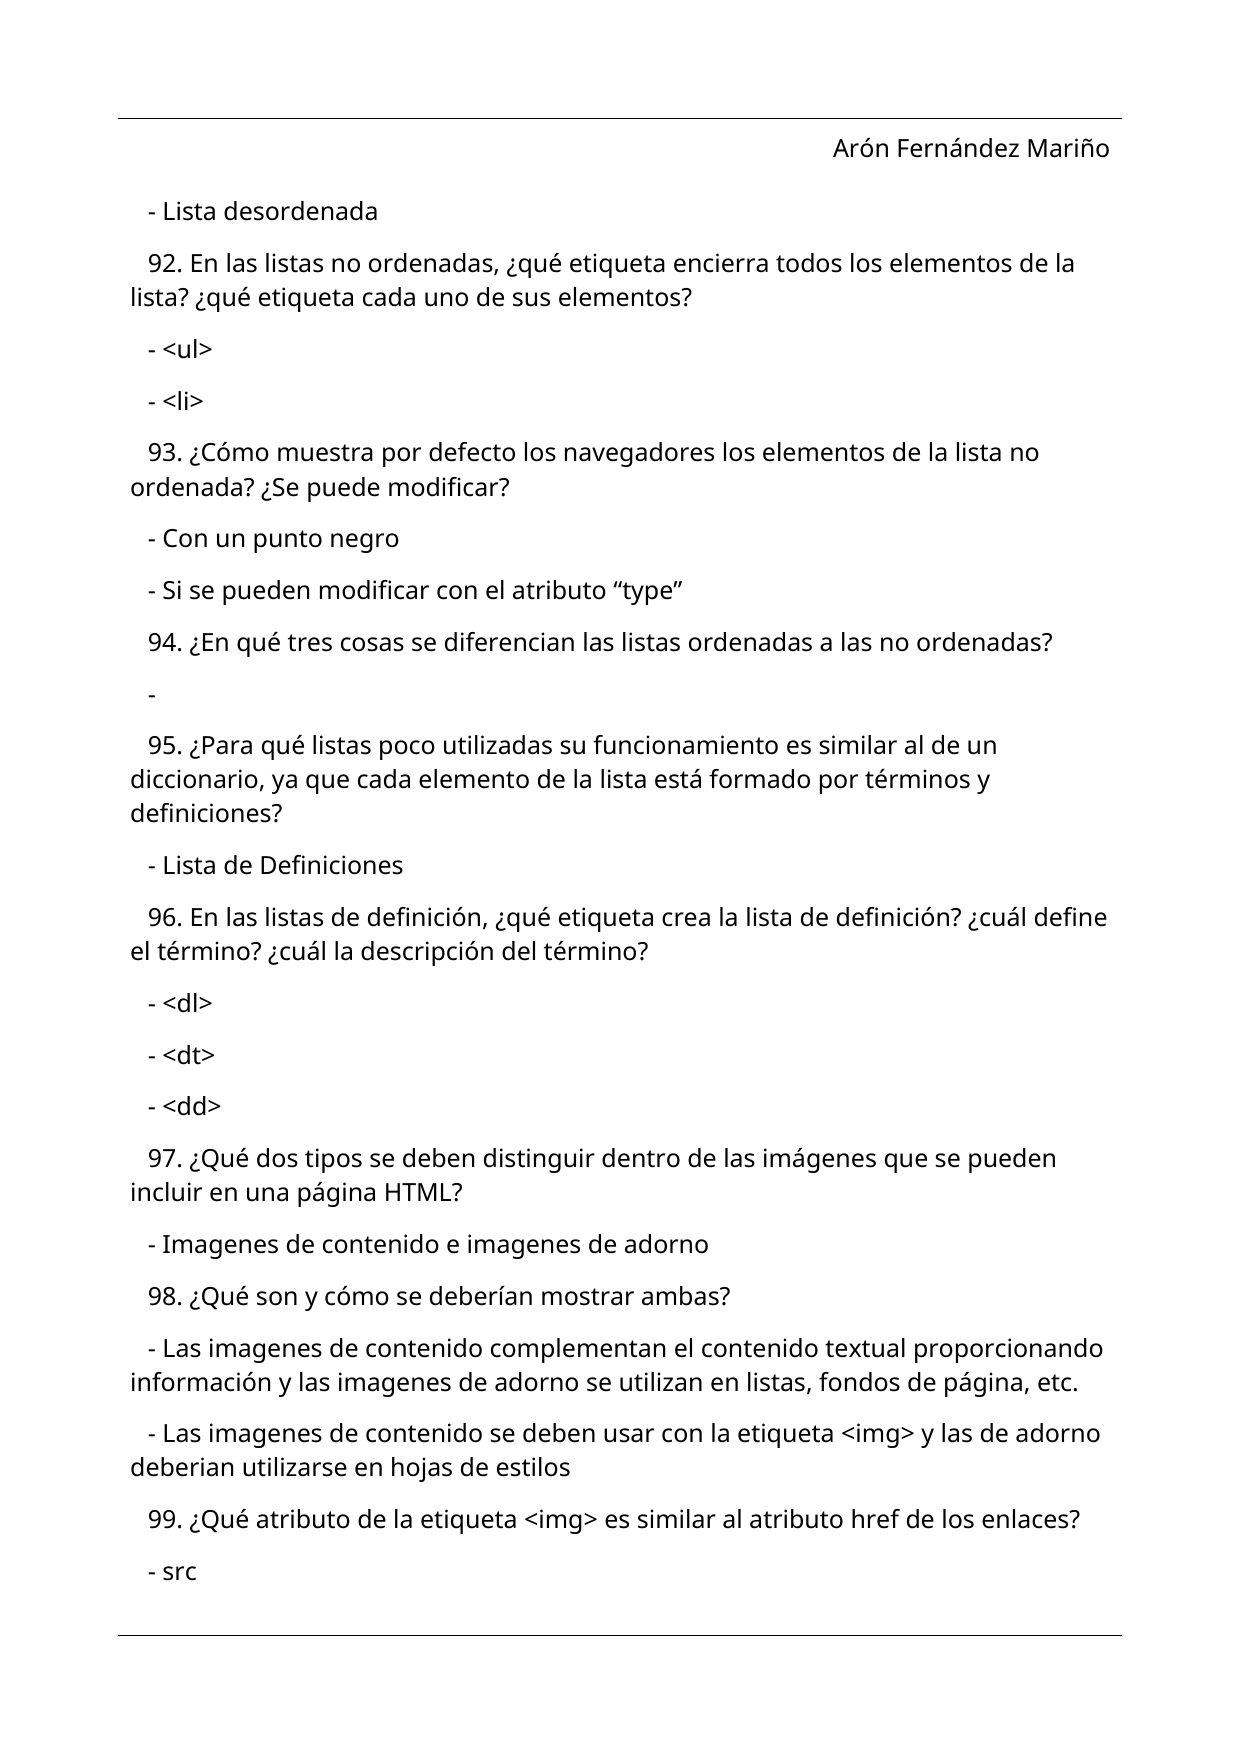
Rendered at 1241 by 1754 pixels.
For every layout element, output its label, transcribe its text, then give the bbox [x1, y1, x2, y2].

text - Lista desordenada [130, 194, 1110, 228]
text - Imagenes de contenido e imagenes de adorno [130, 1227, 1110, 1261]
text - Las imagenes de contenido se deben usar con la etiqueta <img> y las de adorno deberian utilizarse en hojas de estilos [130, 1416, 1110, 1484]
text - <li> [130, 383, 1110, 417]
text 92. En las listas no ordenadas, ¿qué etiqueta encierra todos los elementos de la lista? ¿qué etiqueta cada uno de sus elementos? [130, 246, 1110, 314]
text - <dd> [130, 1089, 1110, 1123]
text - Con un punto negro [130, 521, 1110, 555]
text 94. ¿En qué tres cosas se diferencian las listas ordenadas a las no ordenadas? [130, 624, 1110, 658]
text 98. ¿Qué son y cómo se deberían mostrar ambas? [130, 1278, 1110, 1312]
text - src [130, 1554, 1110, 1588]
text 97. ¿Qué dos tipos se deben distinguir dentro de las imágenes que se pueden incluir en una página HTML? [130, 1141, 1110, 1209]
text 99. ¿Qué atributo de la etiqueta <img> es similar al atributo href de los enlaces? [130, 1502, 1110, 1536]
text 95. ¿Para qué listas poco utilizadas su funcionamiento es similar al de un diccionario, ya que cada elemento de la lista está formado por términos y definiciones? [130, 728, 1110, 830]
text - Las imagenes de contenido complementan el contenido textual proporcionando información y las imagenes de adorno se utilizan en listas, fondos de página, etc. [130, 1330, 1110, 1398]
text - <dt> [130, 1037, 1110, 1071]
text - Si se pueden modificar con el atributo “type” [130, 573, 1110, 607]
text - <ul> [130, 332, 1110, 366]
text 96. En las listas de definición, ¿qué etiqueta crea la lista de definición? ¿cuál define el término? ¿cuál la descripción del término? [130, 900, 1110, 968]
text - [130, 676, 1110, 710]
text - <dl> [130, 986, 1110, 1019]
text 93. ¿Cómo muestra por defecto los navegadores los elementos de la lista no ordenada? ¿Se puede modificar? [130, 435, 1110, 503]
text - Lista de Definiciones [130, 848, 1110, 882]
